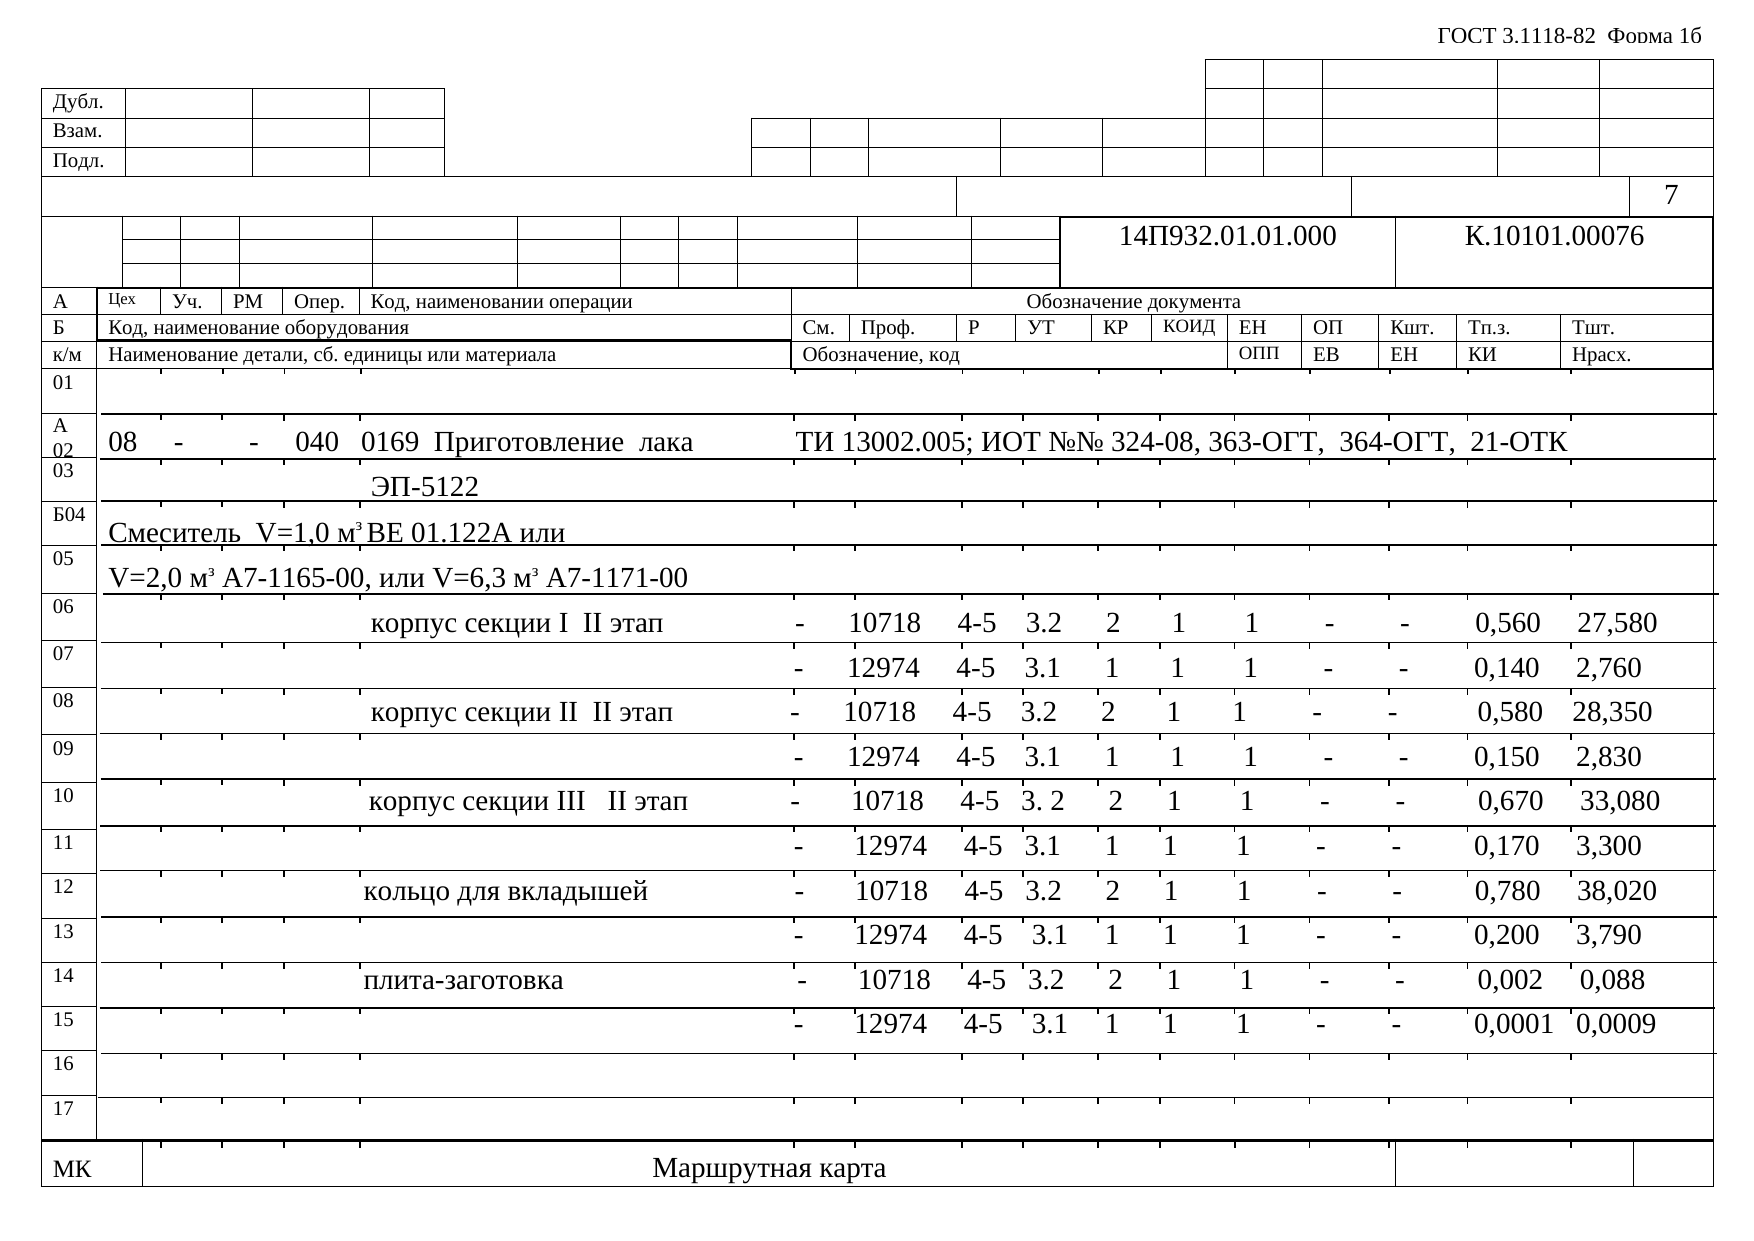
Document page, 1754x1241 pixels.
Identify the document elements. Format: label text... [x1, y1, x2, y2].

table_cell [240, 264, 372, 287]
table_cell [1103, 119, 1205, 147]
table_cell Б [42, 315, 96, 341]
table_cell [621, 240, 678, 263]
table_cell А 02 [42, 414, 96, 457]
table_cell [126, 89, 252, 117]
table_cell Код, наименовании операции [360, 289, 791, 314]
table_cell [518, 264, 620, 287]
table_cell [253, 119, 369, 147]
table_cell См.. [792, 315, 849, 341]
table_header [1498, 60, 1599, 88]
table_cell Обозначение, код [792, 342, 1227, 368]
table_cell Тп.з. [1457, 315, 1560, 341]
table_cell ОП [1302, 315, 1378, 341]
table_cell [123, 264, 180, 287]
table_cell 06 [42, 594, 96, 640]
table_cell [1001, 148, 1102, 176]
table_cell [679, 240, 737, 263]
table_cell [752, 148, 810, 176]
table_cell ЕН [1379, 342, 1456, 368]
table_cell [373, 240, 517, 263]
table_header [1600, 60, 1713, 88]
table_cell [123, 240, 180, 263]
table_cell [957, 177, 1351, 216]
table_cell ЕН [1228, 315, 1301, 341]
table_cell [370, 148, 444, 176]
table_cell 14 [42, 963, 96, 1006]
table_cell [1600, 148, 1713, 176]
table_cell Р [957, 315, 1015, 341]
table_cell 08 - - 040 0169 Приготовление лака ТИ 13002.005; ИОТ №№ 324-08, 363-ОГТ, 364-ОГТ, 21-ОТК ЭП-5122 Смеситель V=1,0 мз ВЕ 01.122А или V=2,0 мз А7-1165-00, или V=6,3 мз А7-1171-00 корпус секции I II этап - 10718 4-5 3.2 2 1 1 - - 0,560 27,580 - 12974 4-5 3.1 1 1 1 - - 0,140 2,760 корпус секции II II этап - 10718 4-5 3.2 2 1 1 - - 0,580 28,350 - 12974 4-5 3.1 1 1 1 - - 0,150 2,830 корпус секции III II этап - 10718 4-5 3. 2 2 1 1 - - 0,670 33,080 - 12974 4-5 3.1 1 1 1 - - 0,170 3,300 кольцо для вкладышей - 10718 4-5 3.2 2 1 1 - - 0,780 38,020 - 12974 4-5 3.1 1 1 1 - - 0,200 3,790 плита-заготовка - 10718 4-5 3.2 2 1 1 - - 0,002 0,088 - 12974 4-5 3.1 1 1 1 - - 0,0001 0,0009 [97, 369, 1713, 1139]
table_cell [692, 88, 1205, 117]
table_cell Опер. [283, 289, 359, 314]
table_cell [181, 264, 239, 287]
table_cell 14П932.01.01.000 [1061, 218, 1395, 287]
table_cell [1323, 89, 1497, 117]
table_cell [253, 89, 369, 117]
table_cell ОПП [1228, 342, 1301, 368]
table_cell 12 [42, 874, 96, 917]
table_cell [679, 264, 737, 287]
table_cell [738, 264, 857, 287]
table_cell Маршрутная карта [143, 1142, 1395, 1186]
table_cell [445, 88, 692, 117]
table_cell 11 [42, 830, 96, 873]
table_cell [373, 217, 517, 239]
table_cell 7 [1630, 177, 1713, 216]
table_cell КР [1092, 315, 1151, 341]
table_cell К.10101.00076 [1396, 218, 1712, 287]
table_cell ЕВ [1302, 342, 1378, 368]
table_cell [1396, 1142, 1633, 1186]
table_cell [445, 118, 751, 176]
table_cell 13 [42, 919, 96, 962]
table_cell 09 [42, 735, 96, 782]
table_cell [869, 148, 1000, 176]
table_cell [181, 240, 239, 263]
table_cell [858, 240, 971, 263]
table_cell МК [42, 1142, 142, 1186]
table_cell 08 [42, 688, 96, 734]
table_cell [1103, 148, 1205, 176]
table_cell Тшт. [1561, 315, 1712, 341]
table_cell [1206, 89, 1263, 117]
table_cell [370, 89, 444, 117]
table_cell [972, 217, 1059, 239]
table_cell 05 [42, 546, 96, 592]
table_cell Подл. [42, 148, 125, 176]
table_cell КИ [1457, 342, 1560, 368]
table_cell [1264, 89, 1322, 117]
table_cell [1634, 1142, 1713, 1186]
table_cell [621, 217, 678, 239]
table_cell [1498, 119, 1599, 147]
table_cell [1206, 148, 1263, 176]
table_cell [518, 217, 620, 239]
table_cell 07 [42, 641, 96, 687]
table_cell [1600, 119, 1713, 147]
table_cell [181, 217, 239, 239]
table_cell [370, 119, 444, 147]
table_cell [869, 119, 1000, 147]
table_cell Уч. [161, 289, 221, 314]
table_cell [811, 148, 868, 176]
table_cell Обозначение документа [792, 289, 1712, 314]
table_cell [240, 217, 372, 239]
table_cell [126, 119, 252, 147]
table_cell [972, 240, 1059, 263]
table_cell 03 [42, 458, 96, 501]
table_cell [123, 217, 180, 239]
table_cell [1498, 89, 1599, 117]
table_cell [1498, 148, 1599, 176]
table_cell 01 [42, 369, 96, 412]
table_cell Дубл. [42, 89, 125, 117]
table_header [1264, 60, 1322, 88]
table_cell Взам. [42, 119, 125, 147]
table_cell 15 [42, 1007, 96, 1050]
table_cell Кшт. [1379, 315, 1456, 341]
table_cell 10 [42, 783, 96, 829]
table_cell [858, 264, 971, 287]
table_cell Код, наименование оборудования [98, 315, 791, 339]
table_cell УТ [1016, 315, 1091, 341]
table_cell [240, 240, 372, 263]
table_cell [1264, 119, 1322, 147]
table_cell [126, 148, 252, 176]
table_cell КОИД [1152, 315, 1227, 341]
table_cell 16 [42, 1051, 96, 1094]
table_cell Б04 [42, 502, 96, 545]
table_cell [738, 240, 857, 263]
table_cell Наименование детали, сб. единицы или материала [97, 342, 790, 368]
table_cell [1206, 119, 1263, 147]
table_cell [972, 264, 1059, 287]
table_cell [679, 217, 737, 239]
table_header [1206, 60, 1263, 88]
table_cell к/м [42, 342, 96, 368]
table_cell [253, 148, 369, 176]
table_cell [1001, 119, 1102, 147]
table_cell [518, 240, 620, 263]
table_cell А [42, 288, 96, 314]
table_cell [1323, 148, 1497, 176]
table_cell [373, 264, 517, 287]
table_cell [1600, 89, 1713, 117]
table_cell [42, 177, 956, 216]
table_cell [858, 217, 971, 239]
table_cell [738, 217, 857, 239]
table_cell [811, 119, 868, 147]
table_header [1323, 60, 1497, 88]
table_cell [1264, 148, 1322, 176]
table_cell [621, 264, 678, 287]
table_cell [1352, 177, 1629, 216]
table_cell Нрасх. [1561, 342, 1712, 368]
table_header [41, 59, 1205, 88]
table_cell 17 [42, 1096, 96, 1139]
table_cell РМ [222, 289, 282, 314]
table_cell [1323, 119, 1497, 147]
table_cell Цех [98, 289, 160, 314]
table_cell [42, 217, 122, 287]
table_cell Проф. [850, 315, 956, 341]
table_cell [752, 119, 810, 147]
